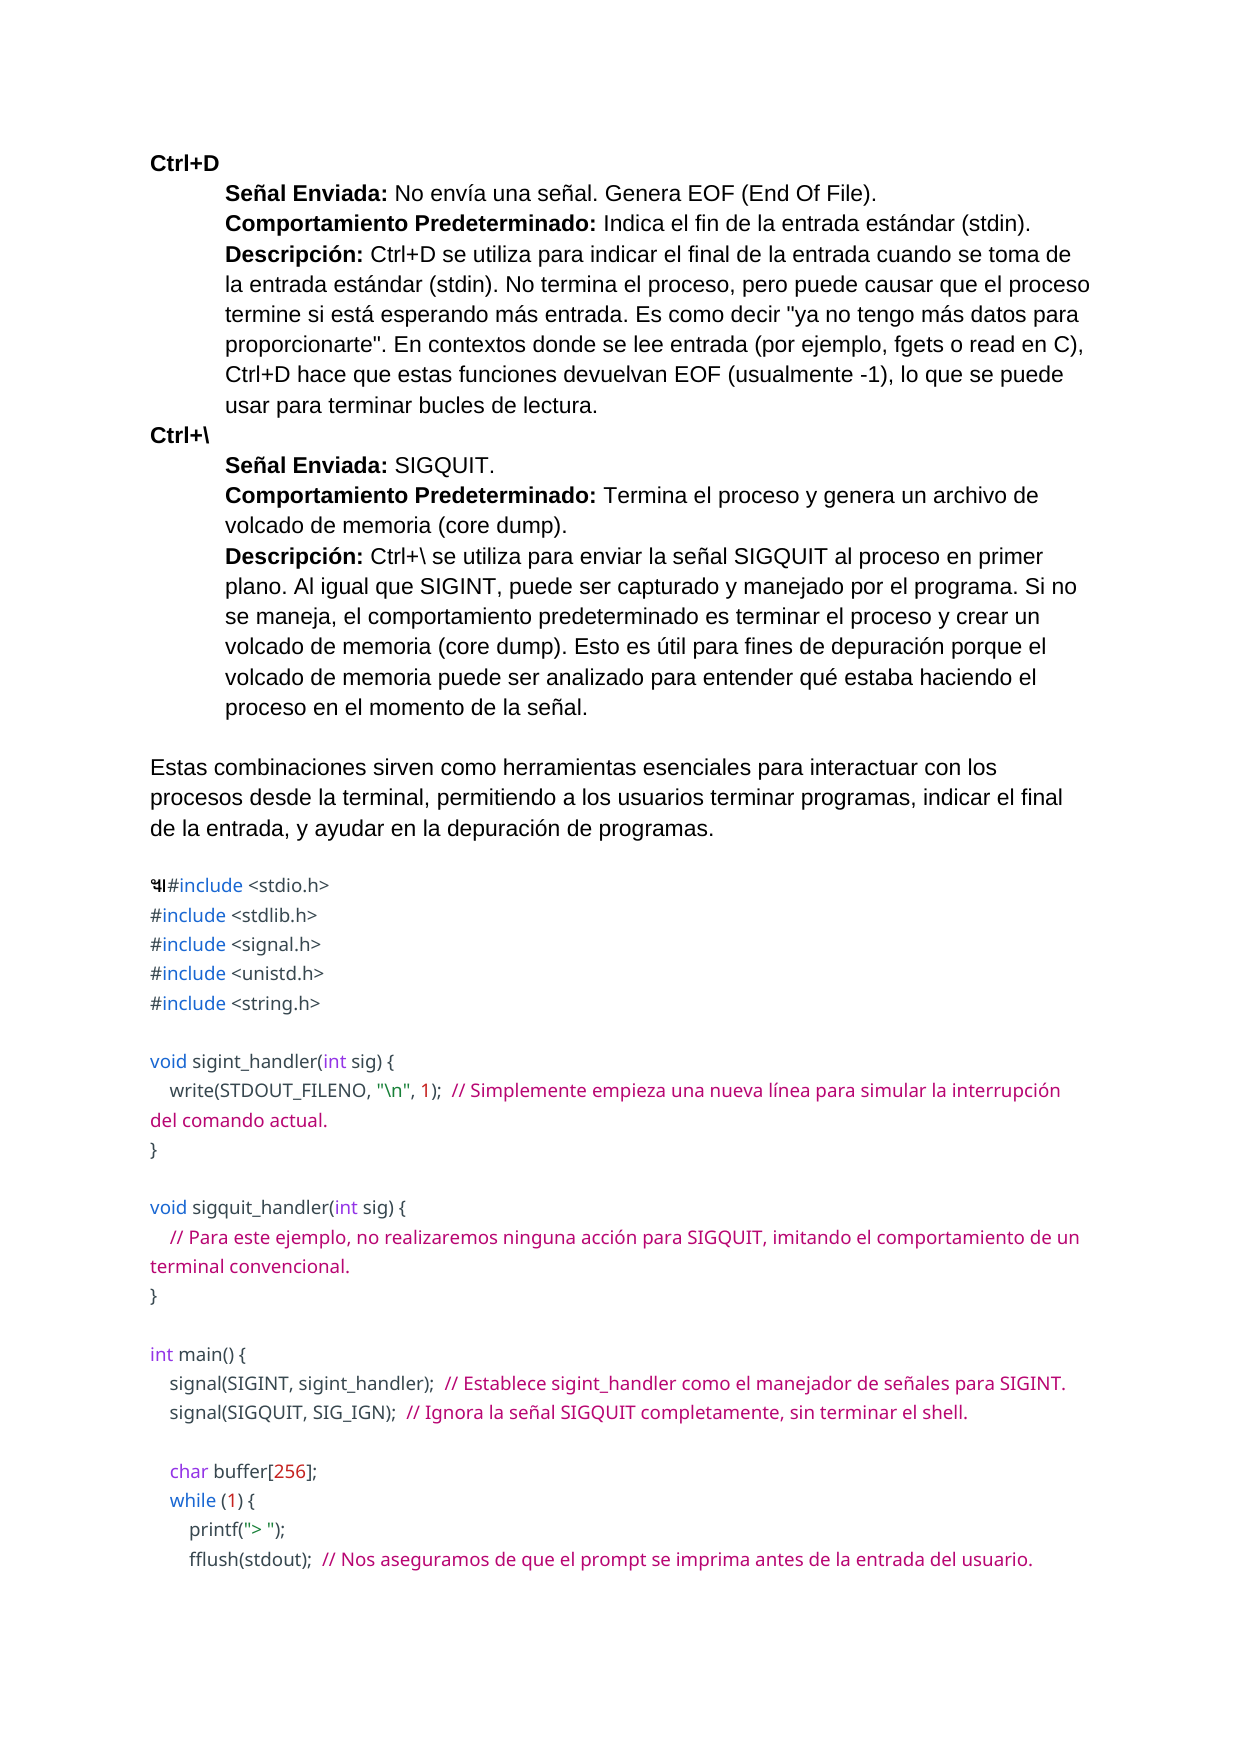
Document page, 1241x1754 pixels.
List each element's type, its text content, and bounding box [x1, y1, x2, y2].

text signal(SIGINT, sigint_handler); // Establece sigint_handler como el manejador de señales para SIGINT. [150, 1370, 1090, 1396]
text Ctrl+\ [150, 422, 1090, 448]
text printf("> "); [150, 1517, 1090, 1542]
text Señal Enviada: SIGQUIT. [150, 452, 1090, 478]
text while (1) { [150, 1487, 1090, 1513]
text void sigint_handler(int sig) { [150, 1048, 1090, 1074]
text Descripción: Ctrl+\ se utiliza para enviar la señal SIGQUIT al proceso en primer plano. Al igual que SIGINT, puede ser capturado y manejado por el programa. Si no se maneja, el comportamiento predeterminado es terminar el proceso y crear un volcado de memoria (core dump). Esto es útil para fines de depuración porque el volcado de memoria puede ser analizado para entender qué estaba haciendo el proceso en el momento de la señal. [225, 543, 1090, 720]
text } [150, 1136, 1090, 1162]
text #include <stdio.h> [150, 871, 1090, 898]
text char buffer[256]; [150, 1458, 1090, 1484]
text Señal Enviada: No envía una señal. Genera EOF (End Of File). [150, 180, 1090, 207]
text Estas combinaciones sirven como herramientas esenciales para interactuar con los procesos desde la terminal, permitiendo a los usuarios terminar programas, indicar el final de la entrada, y ayudar en la depuración de programas. [150, 754, 1090, 841]
text signal(SIGQUIT, SIG_IGN); // Ignora la señal SIGQUIT completamente, sin terminar el shell. [150, 1399, 1090, 1425]
text write(STDOUT_FILENO, "\n", 1); // Simplemente empieza una nueva línea para simular la interrupción del comando actual. [150, 1078, 1090, 1132]
text Comportamiento Predeterminado: Indica el fin de la entrada estándar (stdin). [150, 210, 1090, 237]
text void sigquit_handler(int sig) { [150, 1195, 1090, 1220]
text Comportamiento Predeterminado: Termina el proceso y genera un archivo de volcado de memoria (core dump). [225, 482, 1090, 539]
text fflush(stdout); // Nos aseguramos de que el prompt se imprima antes de la entrada del usuario. [150, 1546, 1090, 1571]
text #include <string.h> [150, 990, 1090, 1015]
text // Para este ejemplo, no realizaremos ninguna acción para SIGQUIT, imitando el comportamiento de un terminal convencional. [150, 1224, 1090, 1279]
text #include <unistd.h> [150, 961, 1090, 986]
text Descripción: Ctrl+D se utiliza para indicar el final de la entrada cuando se toma de la entrada estándar (stdin). No termina el proceso, pero puede causar que el proceso termine si está esperando más entrada. Es como decir "ya no tengo más datos para proporcionarte". En contextos donde se lee entrada (por ejemplo, fgets o read en C), Ctrl+D hace que estas funciones devuelvan EOF (usualmente -1), lo que se puede usar para terminar bucles de lectura. [225, 241, 1090, 418]
text Ctrl+D [150, 150, 1090, 176]
text } [150, 1282, 1090, 1308]
text int main() { [150, 1341, 1090, 1367]
text #include <stdlib.h> [150, 902, 1090, 927]
text #include <signal.h> [150, 931, 1090, 957]
